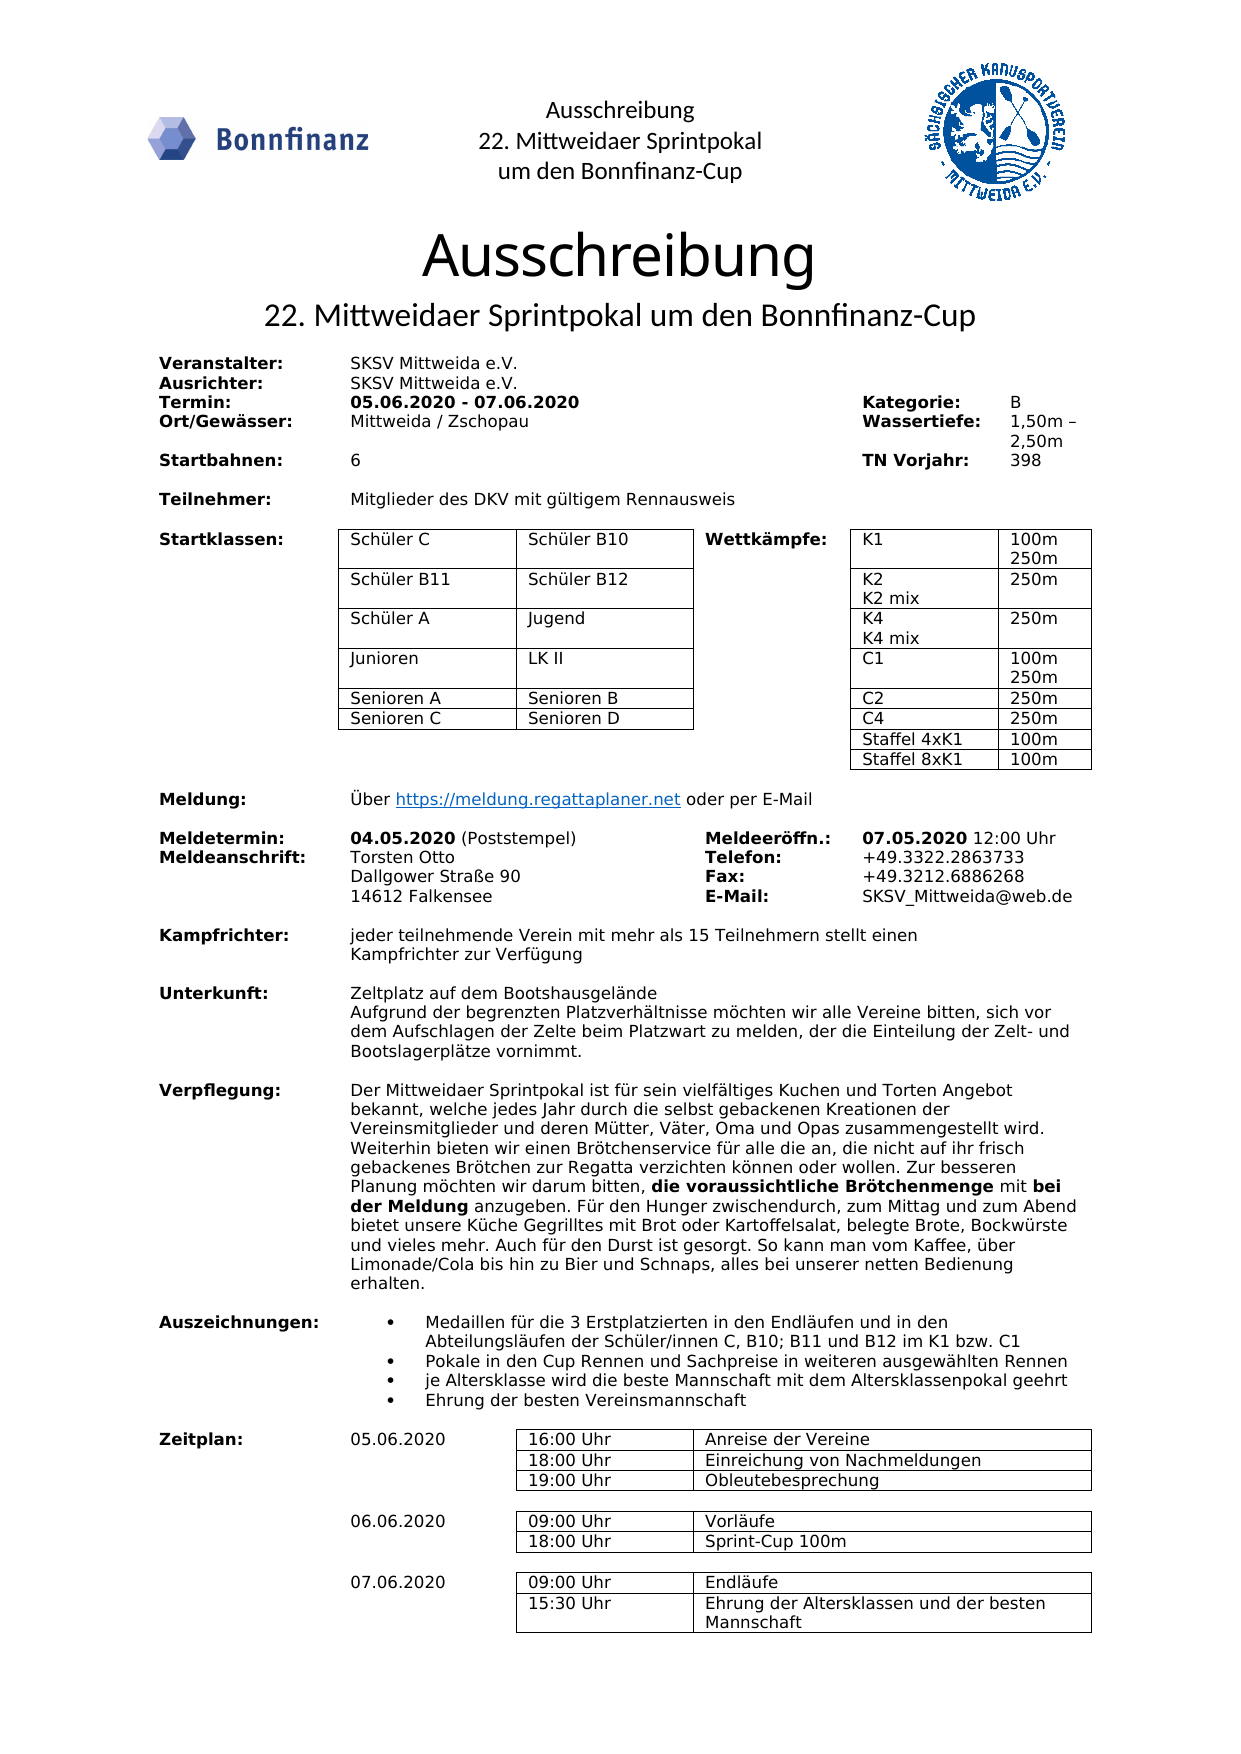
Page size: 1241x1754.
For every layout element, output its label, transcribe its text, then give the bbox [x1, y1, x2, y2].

table_cell [694, 568, 850, 608]
table_cell 18:00 Uhr [517, 1451, 693, 1470]
table_cell [851, 770, 998, 790]
table_cell SKSV_Mittweida@web.de [851, 887, 1092, 906]
table_cell [339, 1490, 517, 1511]
table_cell 14612 Falkensee [339, 887, 517, 906]
table_cell [517, 730, 694, 749]
table_cell [694, 451, 851, 470]
table_cell Wassertiefe: [851, 412, 998, 451]
table_cell Senioren B [517, 689, 693, 708]
table_cell Ehrung der Altersklassen und der besten Mannschaft [694, 1594, 1091, 1632]
table_cell Schüler A [339, 609, 516, 648]
table_cell [148, 1450, 339, 1470]
table_cell 100m 250m [999, 649, 1091, 688]
table_cell K2 K2 mix [851, 569, 998, 608]
table_cell [339, 730, 517, 749]
table_cell [999, 770, 1092, 790]
table_cell Staffel 4xK1 [851, 730, 998, 749]
table_cell C1 [851, 649, 998, 688]
table_cell [851, 490, 998, 509]
table_cell Meldeanschrift: [148, 848, 339, 867]
table_cell [694, 769, 851, 790]
table_cell [148, 964, 339, 983]
table_cell [148, 1294, 339, 1313]
text 22. Mittweidaer Sprintpokal um den Bonnfinanz-Cup [148, 293, 1093, 334]
table_cell [517, 887, 694, 906]
table_cell Meldung: [148, 790, 339, 809]
table_cell [517, 451, 694, 470]
table_cell [999, 964, 1092, 983]
table_cell Zeitplan: [148, 1429, 339, 1449]
table_cell Der Mittweidaer Sprintpokal ist für sein vielfältiges Kuchen und Torten Angebot bekannt, welche jedes Jahr durch die selbst gebackenen Kreationen der Vereinsmitglieder und deren Mütter, Väter, Oma und Opas zusammengestellt wird. Weiterhin bieten wir einen Brötchenservice für alle die an, die nicht auf ihr frisch gebackenes Brötchen zur Regatta verzichten können oder wollen. Zur besseren Planung möchten wir darum bitten, die voraussichtliche Brötchenmenge mit bei der Meldung anzugeben. Für den Hunger zwischendurch, zum Mittag und zum Abend bietet unsere Küche Gegrilltes mit Brot oder Kartoffelsalat, belegte Brote, Bockwürste und vieles mehr. Auch für den Durst ist gesorgt. So kann man vom Kaffee, über Limonade/Cola bis hin zu Bier und Schnaps, alles bei unserer netten Bedienung erhalten. [339, 1080, 1092, 1293]
table_cell [694, 393, 851, 412]
table_cell Schüler C [339, 530, 516, 568]
table_cell Kategorie: [851, 393, 998, 412]
table_cell [148, 769, 339, 790]
table_cell [339, 1410, 851, 1429]
table_cell 6 [339, 451, 517, 470]
table_header Veranstalter: [148, 354, 339, 373]
table_cell [148, 1490, 339, 1511]
table_cell [148, 809, 339, 828]
table_cell Junioren [339, 649, 516, 688]
table_header [999, 354, 1092, 373]
table_cell [339, 964, 851, 983]
table_cell Startbahnen: [148, 451, 339, 470]
table_cell Schüler B11 [339, 569, 516, 608]
table_cell [148, 749, 339, 769]
table_cell TN Vorjahr: [851, 451, 998, 470]
table_cell [148, 1552, 339, 1572]
table_cell Anreise der Vereine [694, 1430, 1091, 1449]
table_cell [148, 1470, 339, 1490]
table_cell [148, 1410, 339, 1429]
table_cell Einreichung von Nachmeldungen [694, 1451, 1091, 1470]
table_cell [694, 749, 850, 769]
table_cell [148, 1531, 339, 1552]
table_cell [148, 688, 338, 708]
table_cell [999, 470, 1092, 490]
table_cell 06.06.2020 [339, 1511, 516, 1531]
table_cell [339, 1470, 516, 1490]
table_cell [148, 729, 339, 749]
table_cell K4 K4 mix [851, 609, 998, 648]
table_cell Termin: [148, 393, 339, 412]
table_cell Sprint-Cup 100m [694, 1532, 1091, 1552]
table_cell Über https://meldung.regattaplaner.net oder per E-Mail [339, 790, 1092, 809]
table_cell +49.3212.6886268 [851, 867, 1092, 887]
table_cell Verpflegung: [148, 1080, 339, 1293]
table_cell 398 [999, 451, 1092, 470]
table_cell Ausrichter: [148, 374, 339, 393]
table_cell Unterkunft: [148, 984, 339, 1061]
table_cell Medaillen für die 3 Erstplatzierten in den Endläufen und in den Abteilungsläufen der Schüler/innen C, B10; B11 und B12 im K1 bzw. C1 Pokale in den Cup Rennen und Sachpreise in weiteren ausgewählten Rennen je Altersklasse wird die beste Mannschaft mit dem Altersklassenpokal geehrt Ehrung der besten Vereinsmannschaft [339, 1313, 1092, 1410]
table_cell Auszeichnungen: [148, 1313, 339, 1410]
table_cell Schüler B10 [517, 530, 693, 568]
table_cell [694, 470, 851, 490]
table_cell [148, 906, 339, 925]
table_cell Ort/Gewässer: [148, 412, 339, 451]
table_cell [851, 374, 998, 393]
table_cell [694, 648, 850, 688]
table_cell Torsten Otto [339, 848, 517, 867]
table_cell 09:00 Uhr [517, 1512, 693, 1531]
table_cell jeder teilnehmende Verein mit mehr als 15 Teilnehmern stellt einen Kampfrichter zur Verfügung [339, 925, 998, 964]
table_cell C4 [851, 709, 998, 728]
table_cell Staffel 8xK1 [851, 750, 998, 769]
table_cell [517, 769, 694, 790]
table_cell Zeltplatz auf dem Bootshausgelände Aufgrund der begrenzten Platzverhältnisse möchten wir alle Vereine bitten, sich vor dem Aufschlagen der Zelte beim Platzwart zu melden, der die Einteilung der Zelt- und Bootslagerplätze vornimmt. [339, 984, 1092, 1061]
table_cell 250m [999, 689, 1091, 708]
table_cell 07.06.2020 [339, 1572, 516, 1592]
table_cell [148, 1511, 339, 1531]
table_cell Senioren A [339, 689, 516, 708]
table_cell [999, 374, 1092, 393]
table_cell 100m [999, 750, 1091, 769]
table_cell 18:00 Uhr [517, 1532, 693, 1552]
table_cell [851, 470, 998, 490]
picture [920, 57, 1071, 206]
table_cell 09:00 Uhr [517, 1573, 693, 1592]
table_cell Jugend [517, 609, 693, 648]
picture [147, 117, 369, 160]
table_cell 07.05.2020 12:00 Uhr [851, 829, 1092, 848]
table_cell [339, 1552, 517, 1572]
table_cell Senioren C [339, 709, 516, 728]
table_cell 1,50m – 2,50m [999, 412, 1092, 451]
table_cell Obleutebesprechung [694, 1471, 1091, 1490]
table_cell [339, 749, 517, 769]
table_cell Kampfrichter: [148, 925, 339, 964]
table_cell Mitglieder des DKV mit gültigem Rennausweis [339, 490, 851, 509]
table_cell [339, 1061, 851, 1080]
table_cell [148, 470, 339, 490]
table_cell [851, 906, 1092, 925]
table_cell [339, 809, 1092, 828]
table_cell [339, 470, 517, 490]
table_cell [148, 608, 338, 648]
table_header SKSV Mittweida e.V. [339, 354, 851, 373]
table_cell [851, 964, 998, 983]
table_cell [339, 1593, 516, 1632]
table_cell Meldeeröffn.: [694, 829, 851, 848]
table_cell [999, 1410, 1092, 1429]
table_cell Senioren D [517, 709, 693, 728]
table_cell 250m [999, 569, 1091, 608]
title Ausschreibung [148, 214, 1093, 293]
table_cell [694, 1491, 1092, 1511]
table_cell 04.05.2020 (Poststempel) [339, 829, 694, 848]
table_cell [148, 867, 339, 887]
table_cell 100m [999, 730, 1091, 749]
table_cell [694, 688, 850, 708]
table_cell [339, 906, 517, 925]
table_cell [999, 1061, 1092, 1080]
table_cell SKSV Mittweida e.V. [339, 374, 851, 393]
table_cell [851, 1061, 998, 1080]
table_cell E-Mail: [694, 887, 851, 906]
table_cell [851, 1410, 998, 1429]
table_cell +49.3322.2863733 [851, 848, 1092, 867]
table_cell 250m [999, 609, 1091, 648]
table_cell Dallgower Straße 90 [339, 867, 694, 887]
table_cell [148, 1061, 339, 1080]
table_cell 05.06.2020 - 07.06.2020 [339, 393, 694, 412]
table_cell Vorläufe [694, 1512, 1091, 1531]
table_cell B [999, 393, 1092, 412]
table_cell [148, 1572, 339, 1592]
table_header [851, 354, 998, 373]
table_cell [694, 708, 850, 728]
table_cell 19:00 Uhr [517, 1471, 693, 1490]
table_cell [148, 887, 339, 906]
table_cell Teilnehmer: [148, 490, 339, 509]
table_cell [694, 1553, 1092, 1572]
table_cell [148, 708, 338, 728]
table_cell Meldetermin: [148, 829, 339, 848]
table_cell 100m 250m [999, 530, 1091, 568]
table_cell 250m [999, 709, 1091, 728]
table_cell [339, 1531, 516, 1552]
table_cell 15:30 Uhr [517, 1594, 693, 1632]
table_cell K1 [851, 530, 998, 568]
table_cell LK II [517, 649, 693, 688]
table_cell [339, 769, 517, 790]
table_cell [694, 906, 851, 925]
table_cell [148, 1593, 339, 1632]
table_cell [517, 848, 694, 867]
table_cell [694, 729, 850, 749]
table_cell Mittweida / Zschopau [339, 412, 694, 451]
table_cell [851, 509, 998, 528]
table_cell C2 [851, 689, 998, 708]
table_cell [517, 1553, 694, 1572]
table_cell [339, 1450, 516, 1470]
table_cell [148, 568, 338, 608]
table_cell [999, 509, 1092, 528]
table_cell Telefon: [694, 848, 851, 867]
table_cell Fax: [694, 867, 851, 887]
table_cell 16:00 Uhr [517, 1430, 693, 1449]
table_cell [517, 749, 694, 769]
table_cell [517, 1491, 694, 1511]
table_cell Endläufe [694, 1573, 1091, 1592]
table_cell [339, 509, 851, 528]
table_cell [148, 509, 339, 528]
table_cell [517, 906, 694, 925]
table_cell 05.06.2020 [339, 1429, 516, 1449]
table_cell [999, 490, 1092, 509]
table_cell [148, 648, 338, 688]
table_cell [694, 608, 850, 648]
table_cell Wettkämpfe: [694, 529, 850, 568]
table_cell [339, 1294, 1092, 1313]
table_cell Startklassen: [148, 529, 338, 568]
table_cell [694, 412, 851, 451]
table_cell [999, 925, 1092, 964]
table_cell Schüler B12 [517, 569, 693, 608]
table_cell [517, 470, 694, 490]
